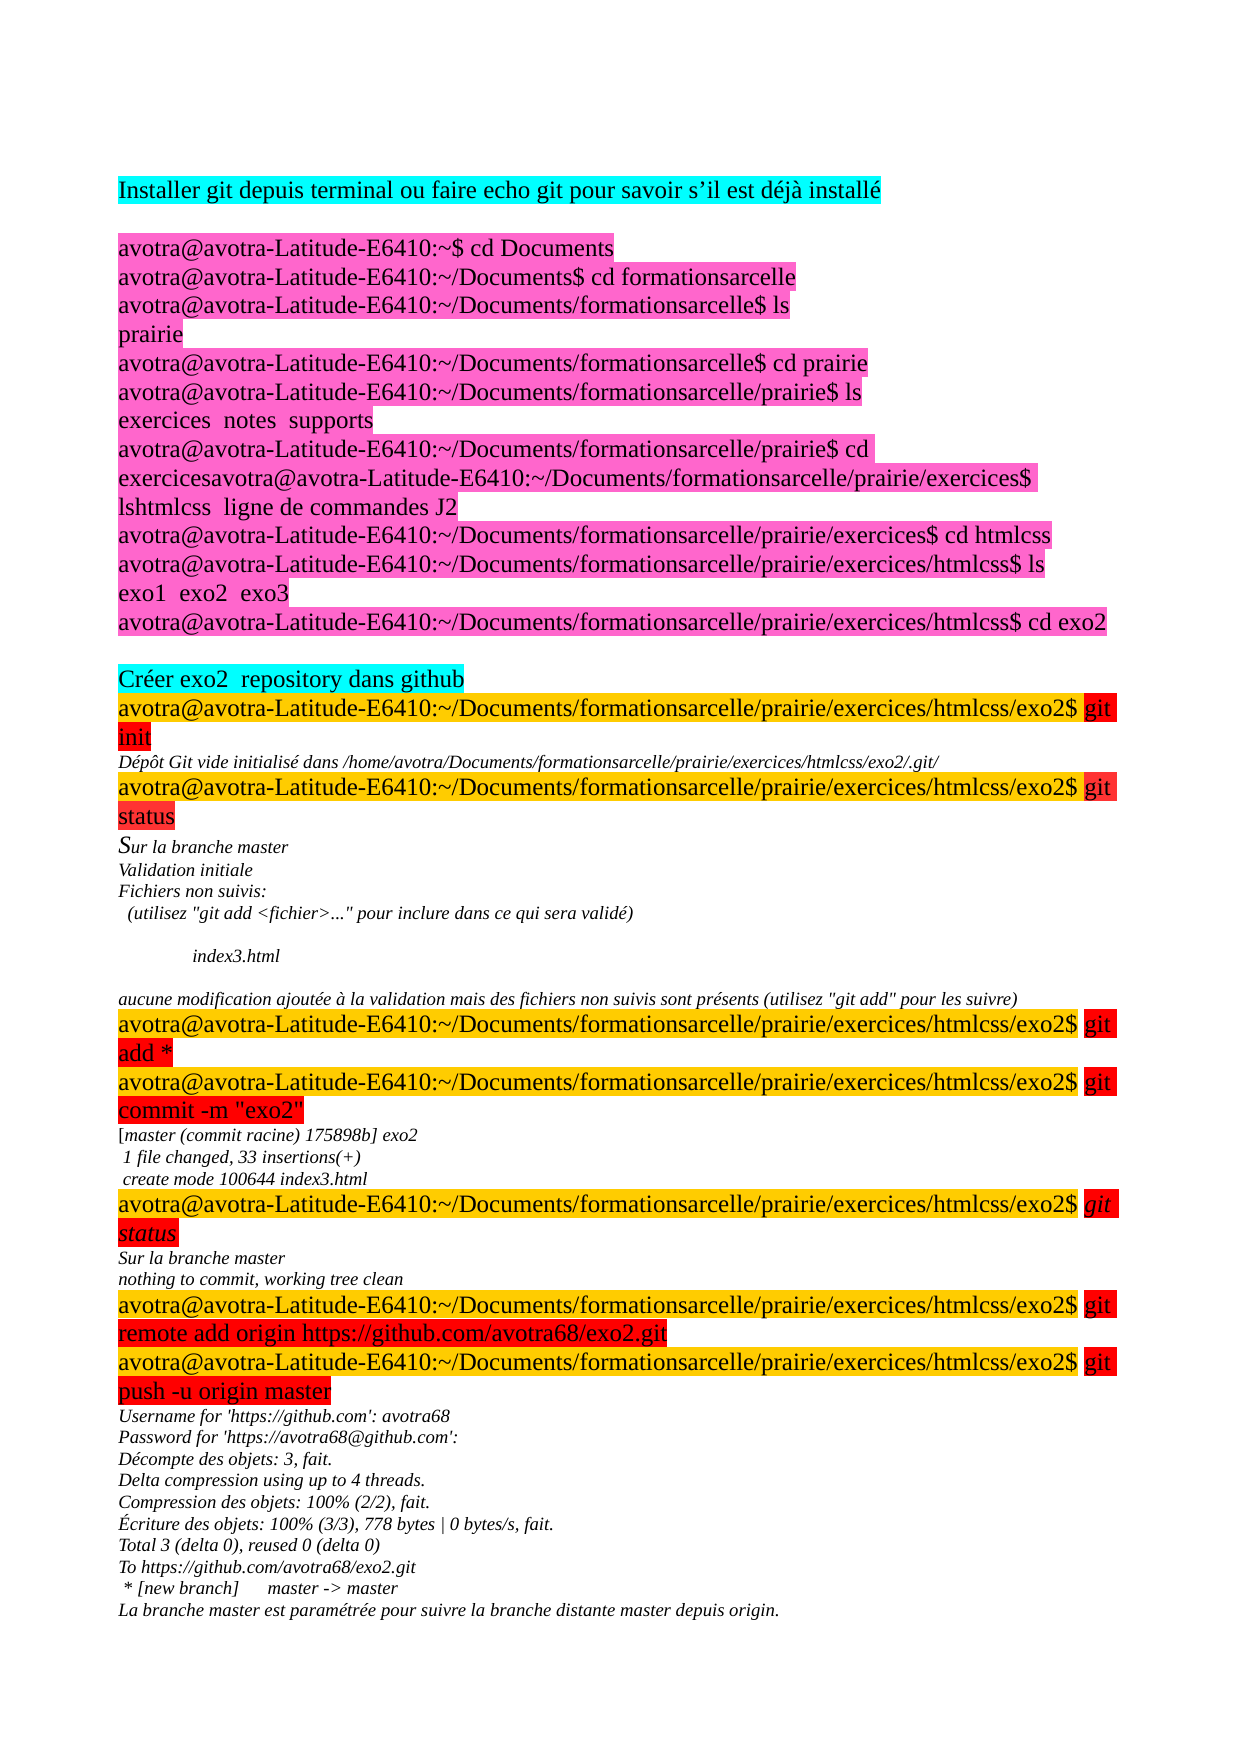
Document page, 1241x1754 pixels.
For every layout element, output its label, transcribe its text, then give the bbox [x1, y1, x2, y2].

text Total 3 (delta 0), reused 0 (delta 0) [118, 1534, 1122, 1556]
text Dépôt Git vide initialisé dans /home/avotra/Documents/formationsarcelle/prairie/exercices/htmlcss/exo2/.git/ [118, 751, 1122, 772]
text aucune modification ajoutée à la validation mais des fichiers non suivis sont présents (utilisez "git add" pour les suivre) [118, 988, 1122, 1009]
text To https://github.com/avotra68/exo2.git [118, 1556, 1122, 1577]
text avotra@avotra-Latitude-E6410:~$ cd Documents [118, 233, 1122, 262]
text * [new branch] master -> master [118, 1577, 1122, 1599]
text index3.html [118, 945, 1122, 966]
text [master (commit racine) 175898b] exo2 [118, 1124, 1122, 1146]
text avotra@avotra-Latitude-E6410:~/Documents/formationsarcelle/prairie/exercices/htmlcss$ ls [118, 549, 1122, 578]
text exo1 exo2 exo3 [118, 578, 1122, 607]
text avotra@avotra-Latitude-E6410:~/Documents/formationsarcelle/prairie/exercices/htmlcss/exo2$ git remote add origin https://github.com/avotra68/exo2.git [118, 1290, 1122, 1347]
text avotra@avotra-Latitude-E6410:~/Documents/formationsarcelle/prairie/exercices/htmlcss/exo2$ git status [118, 772, 1122, 830]
text avotra@avotra-Latitude-E6410:~/Documents/formationsarcelle/prairie/exercices/htmlcss/exo2$ git push -u origin master [118, 1347, 1122, 1405]
text Créer exo2 repository dans github [118, 664, 1122, 693]
text Écriture des objets: 100% (3/3), 778 bytes | 0 bytes/s, fait. [118, 1512, 1122, 1534]
text Password for 'https://avotra68@github.com': [118, 1426, 1122, 1448]
text avotra@avotra-Latitude-E6410:~/Documents/formationsarcelle/prairie/exercices/htmlcss/exo2$ git commit -m "exo2" [118, 1067, 1122, 1124]
text Compression des objets: 100% (2/2), fait. [118, 1491, 1122, 1512]
text avotra@avotra-Latitude-E6410:~/Documents/formationsarcelle/prairie/exercices/htmlcss/exo2$ git status [118, 1189, 1122, 1247]
text avotra@avotra-Latitude-E6410:~/Documents/formationsarcelle/prairie$ ls [118, 377, 1122, 406]
text Sur la branche master [118, 1247, 1122, 1268]
text avotra@avotra-Latitude-E6410:~/Documents/formationsarcelle/prairie/exercices$ cd htmlcss [118, 521, 1122, 549]
text nothing to commit, working tree clean [118, 1268, 1122, 1290]
text prairie [118, 319, 1122, 348]
text Delta compression using up to 4 threads. [118, 1469, 1122, 1491]
text avotra@avotra-Latitude-E6410:~/Documents$ cd formationsarcelle [118, 262, 1122, 291]
text 1 file changed, 33 insertions(+) [118, 1146, 1122, 1167]
text exercices notes supports [118, 406, 1122, 434]
text avotra@avotra-Latitude-E6410:~/Documents/formationsarcelle$ cd prairie [118, 348, 1122, 377]
text Installer git depuis terminal ou faire echo git pour savoir s’il est déjà installé [118, 176, 1122, 204]
text Username for 'https://github.com': avotra68 [118, 1405, 1122, 1426]
text avotra@avotra-Latitude-E6410:~/Documents/formationsarcelle/prairie$ cd exercicesavotra@avotra-Latitude-E6410:~/Documents/formationsarcelle/prairie/exercices$ lshtmlcss ligne de commandes J2 [118, 434, 1122, 521]
text Sur la branche master [118, 830, 1122, 858]
text Fichiers non suivis: [118, 880, 1122, 902]
text Validation initiale [118, 858, 1122, 880]
text La branche master est paramétrée pour suivre la branche distante master depuis origin. [118, 1599, 1122, 1620]
text avotra@avotra-Latitude-E6410:~/Documents/formationsarcelle/prairie/exercices/htmlcss/exo2$ git init [118, 693, 1122, 751]
text Décompte des objets: 3, fait. [118, 1448, 1122, 1469]
text (utilisez "git add <fichier>..." pour inclure dans ce qui sera validé) [118, 902, 1122, 923]
text create mode 100644 index3.html [118, 1167, 1122, 1189]
text avotra@avotra-Latitude-E6410:~/Documents/formationsarcelle/prairie/exercices/htmlcss$ cd exo2 [118, 607, 1122, 636]
text avotra@avotra-Latitude-E6410:~/Documents/formationsarcelle$ ls [118, 291, 1122, 319]
text avotra@avotra-Latitude-E6410:~/Documents/formationsarcelle/prairie/exercices/htmlcss/exo2$ git add * [118, 1009, 1122, 1067]
